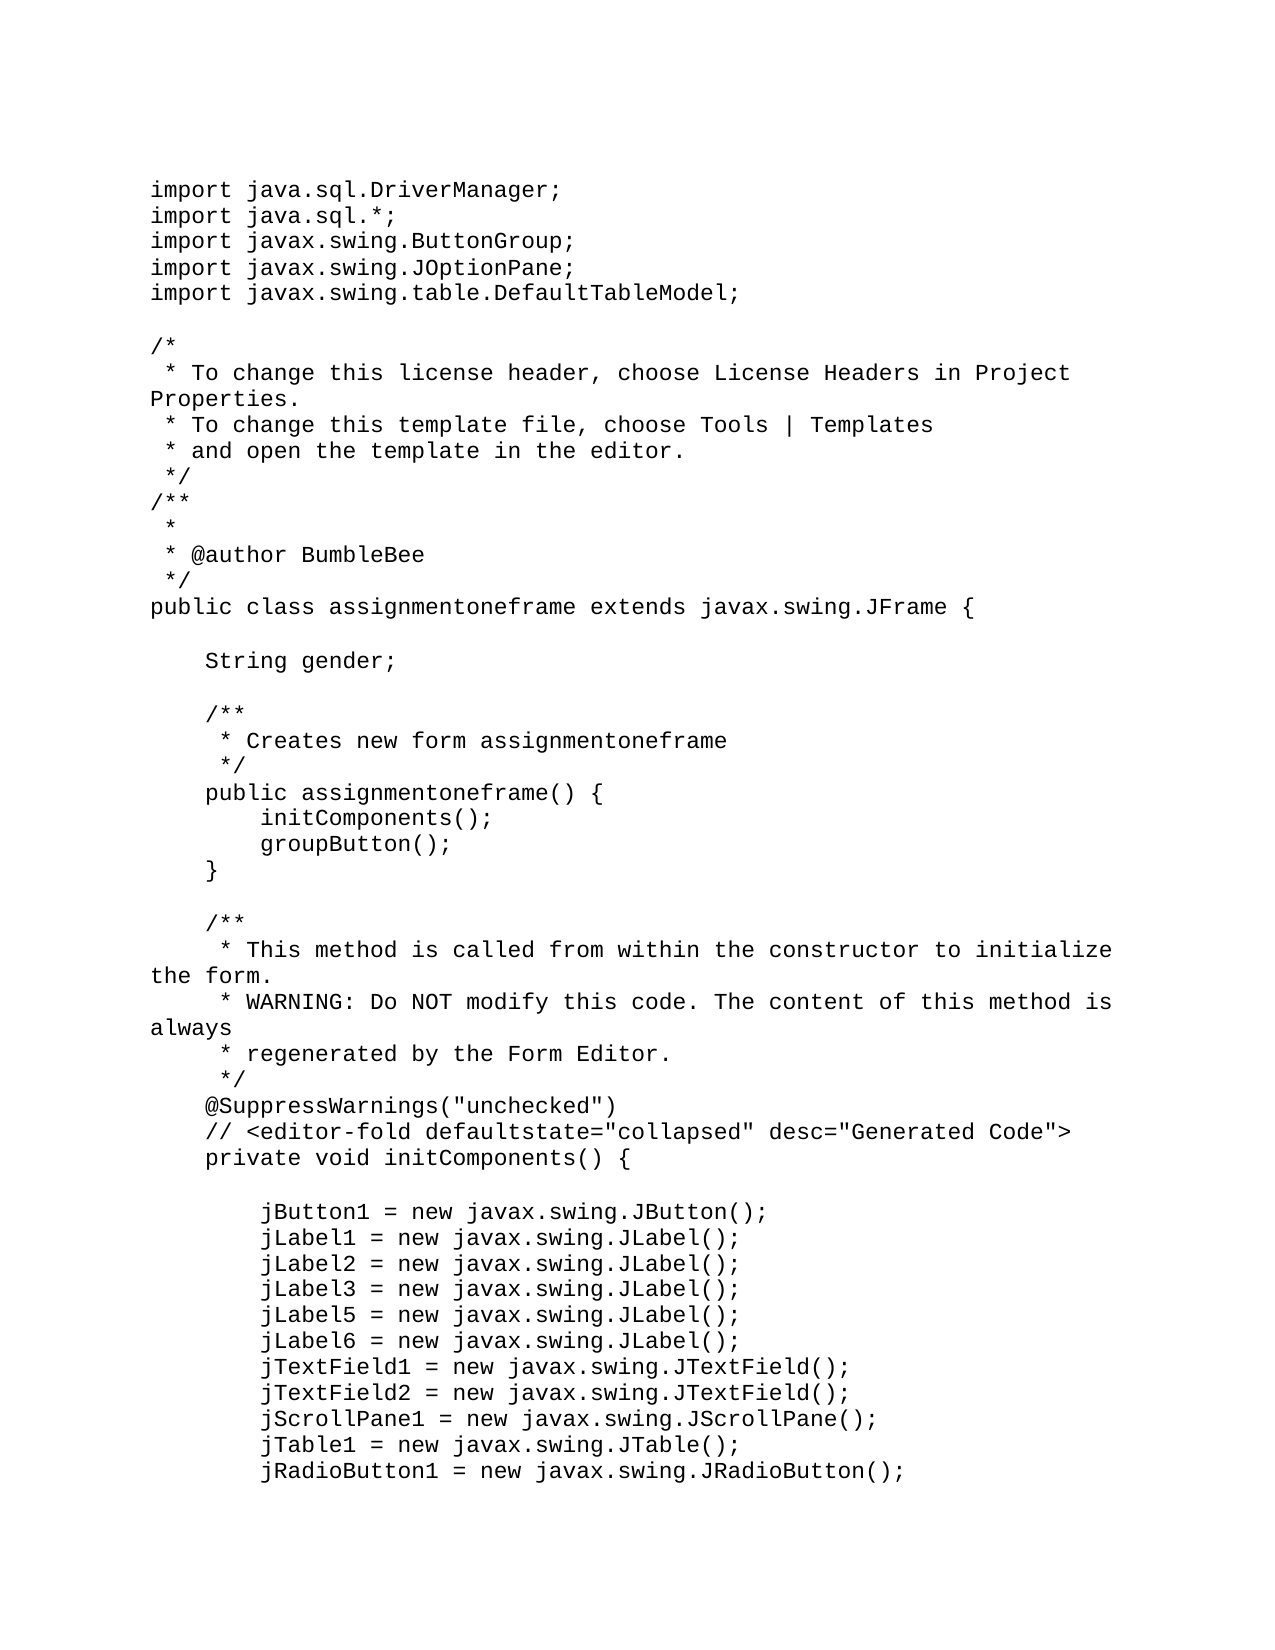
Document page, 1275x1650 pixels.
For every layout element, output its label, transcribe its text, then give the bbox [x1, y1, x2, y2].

text jLabel5 = new javax.swing.JLabel(); [150, 1304, 1125, 1330]
text * This method is called from within the constructor to initialize the form. [150, 938, 1125, 990]
text public class assignmentoneframe extends javax.swing.JFrame { [150, 595, 1125, 621]
text // <editor-fold defaultstate="collapsed" desc="Generated Code"> [150, 1120, 1125, 1146]
text initComponents(); [150, 807, 1125, 833]
text */ [150, 465, 1125, 491]
text jScrollPane1 = new javax.swing.JScrollPane(); [150, 1407, 1125, 1433]
text jButton1 = new javax.swing.JButton(); [150, 1200, 1125, 1226]
text * Creates new form assignmentoneframe [150, 729, 1125, 755]
text String gender; [150, 649, 1125, 675]
text jTable1 = new javax.swing.JTable(); [150, 1433, 1125, 1459]
text private void initComponents() { [150, 1146, 1125, 1172]
text */ [150, 755, 1125, 781]
text } [150, 859, 1125, 884]
text jLabel1 = new javax.swing.JLabel(); [150, 1226, 1125, 1252]
text jLabel2 = new javax.swing.JLabel(); [150, 1252, 1125, 1278]
text jTextField1 = new javax.swing.JTextField(); [150, 1356, 1125, 1382]
text import java.sql.DriverManager; [150, 178, 1125, 204]
text /* [150, 336, 1125, 362]
text jLabel6 = new javax.swing.JLabel(); [150, 1330, 1125, 1356]
text jRadioButton1 = new javax.swing.JRadioButton(); [150, 1459, 1125, 1485]
text import javax.swing.table.DefaultTableModel; [150, 282, 1125, 308]
text * To change this template file, choose Tools | Templates [150, 413, 1125, 439]
text import javax.swing.JOptionPane; [150, 256, 1125, 282]
text * and open the template in the editor. [150, 439, 1125, 465]
text @SuppressWarnings("unchecked") [150, 1094, 1125, 1120]
text import java.sql.*; [150, 204, 1125, 230]
text public assignmentoneframe() { [150, 781, 1125, 807]
text * WARNING: Do NOT modify this code. The content of this method is always [150, 990, 1125, 1042]
text jLabel3 = new javax.swing.JLabel(); [150, 1278, 1125, 1304]
text */ [150, 1068, 1125, 1094]
text * regenerated by the Form Editor. [150, 1042, 1125, 1068]
text */ [150, 569, 1125, 595]
text * @author BumbleBee [150, 543, 1125, 569]
text /** [150, 913, 1125, 938]
text * [150, 517, 1125, 543]
text * To change this license header, choose License Headers in Project Properties. [150, 362, 1125, 413]
text /** [150, 491, 1125, 517]
text import javax.swing.ButtonGroup; [150, 230, 1125, 256]
text /** [150, 703, 1125, 729]
text jTextField2 = new javax.swing.JTextField(); [150, 1382, 1125, 1407]
text groupButton(); [150, 833, 1125, 859]
